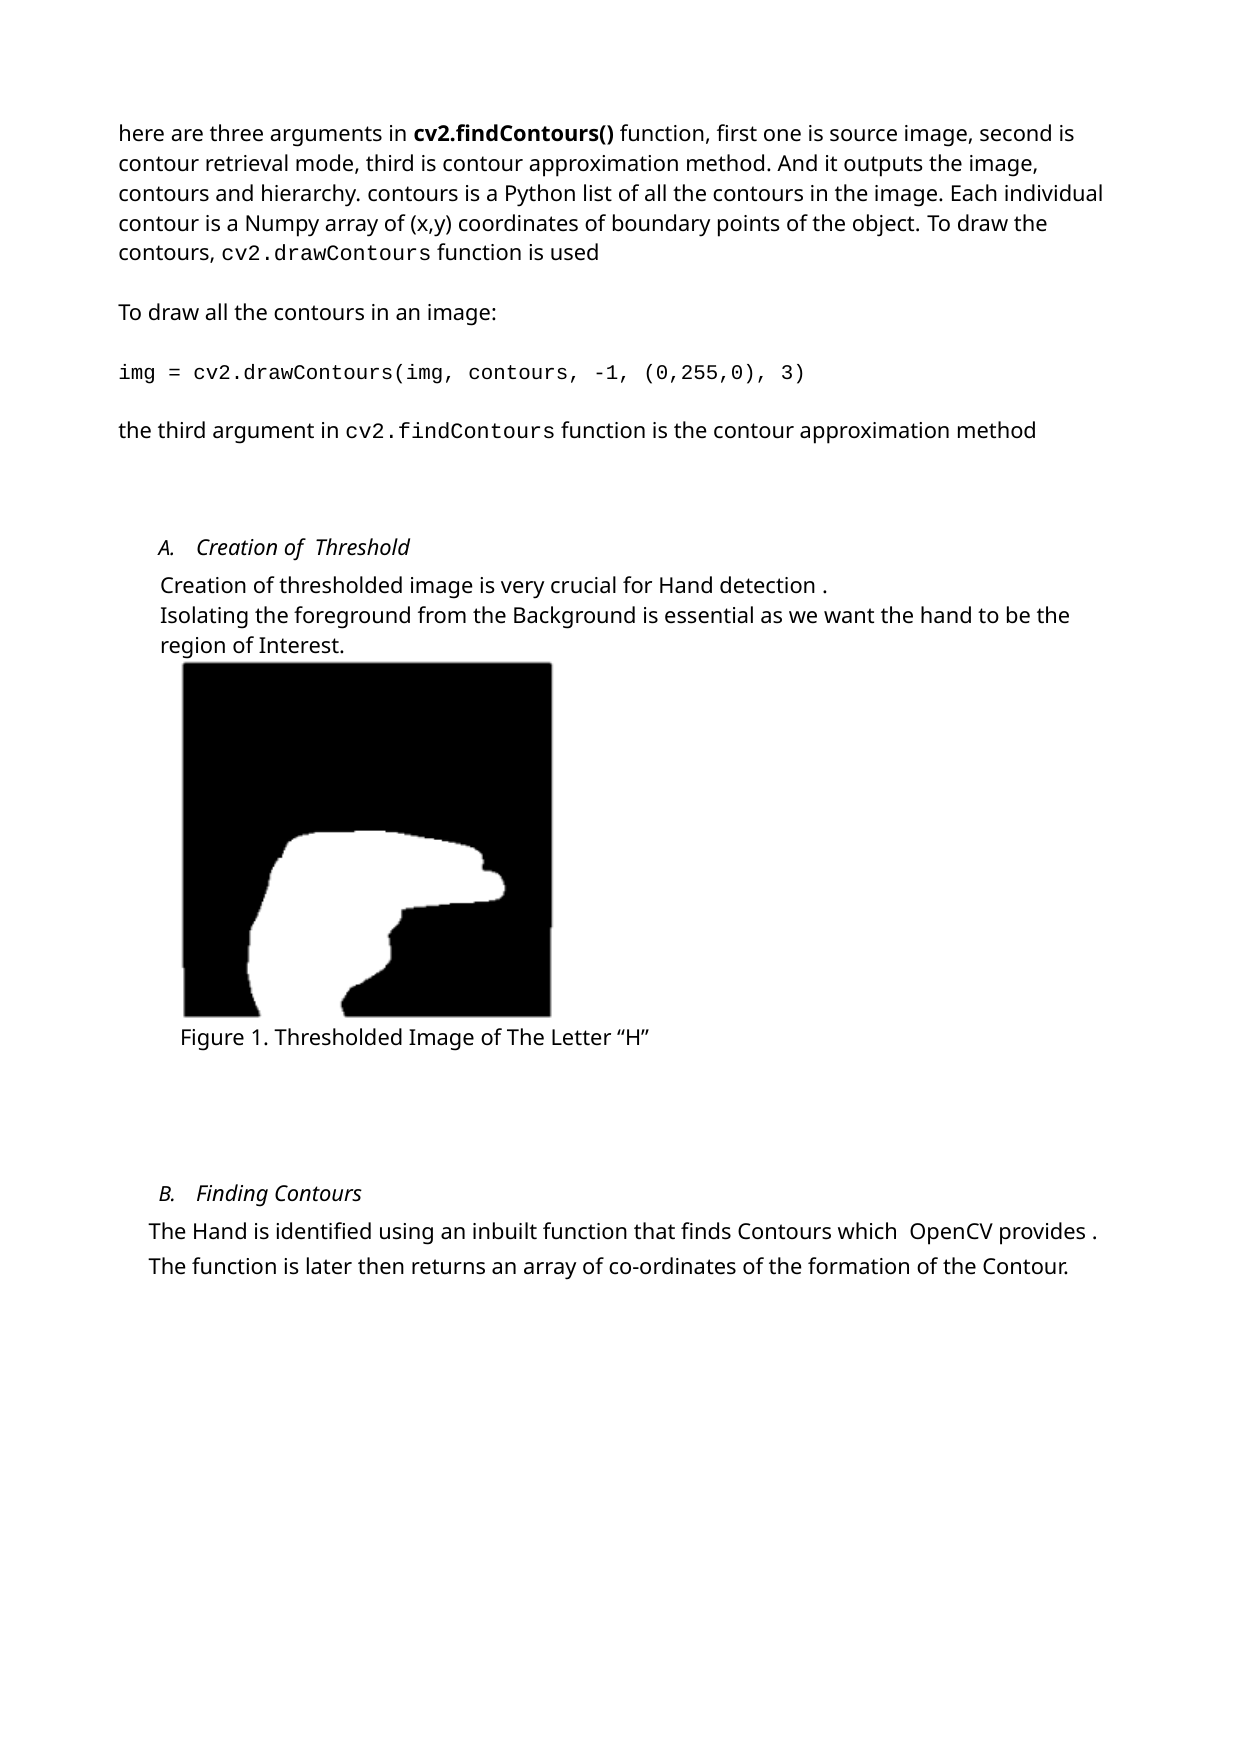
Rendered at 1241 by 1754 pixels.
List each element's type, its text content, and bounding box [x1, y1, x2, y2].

text The Hand is identified using an inbuilt function that finds Contours which OpenCV provides . [143, 1216, 1124, 1246]
text here are three arguments in cv2.findContours() function, first one is source image, second is contour retrieval mode, third is contour approximation method. And it outputs the image, contours and hierarchy. contours is a Python list of all the contours in the image. Each individual contour is a Numpy array of (x,y) coordinates of boundary points of the object. To draw the contours, cv2.drawContours function is used [118, 118, 1122, 267]
text To draw all the contours in an image: [118, 297, 1122, 327]
text The function is later then returns an array of co-ordinates of the formation of the Contour. [143, 1251, 1124, 1281]
text Figure 1. Thresholded Image of The Letter “H” [160, 1022, 1122, 1052]
picture [179, 659, 555, 1021]
text img = cv2.drawContours(img, contours, -1, (0,255,0), 3) [118, 362, 1122, 386]
text Creation of thresholded image is very crucial for Hand detection . [160, 570, 1122, 600]
list Finding Contours [158, 1178, 1124, 1207]
text Isolating the foreground from the Background is essential as we want the hand to be the region of Interest. [160, 600, 1122, 659]
list Creation of Threshold [158, 532, 1124, 562]
text the third argument in cv2.findContours function is the contour approximation method [118, 415, 1122, 445]
